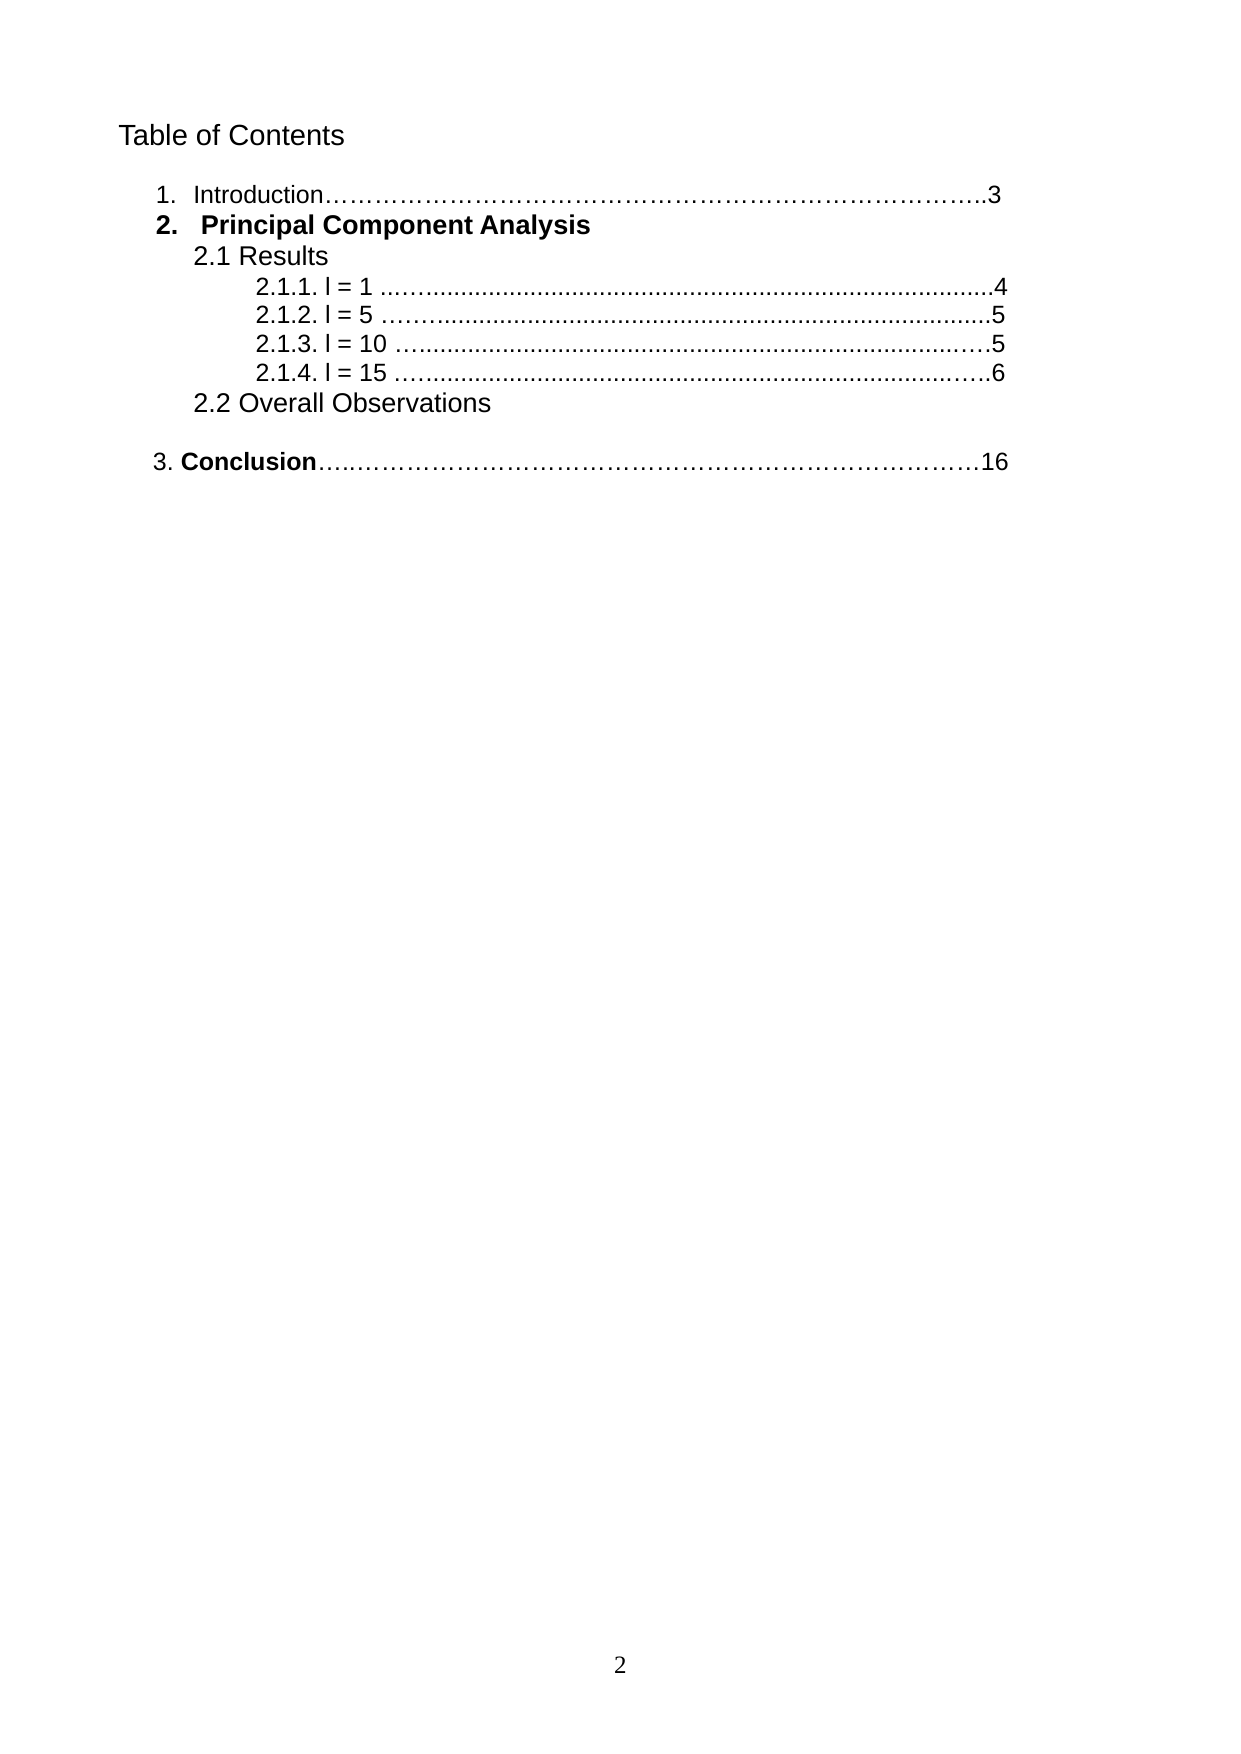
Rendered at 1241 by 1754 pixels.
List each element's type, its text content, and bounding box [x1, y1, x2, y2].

text 3. Conclusion…..…………………………………………………………………16 [118, 447, 1122, 475]
text ­Table of Contents [118, 118, 1122, 152]
list 2.2 Overall Observations [156, 387, 1122, 418]
list 2.1.2. l = 5 ….…................................................................................5 [156, 300, 1122, 329]
list 2.1.1. l = 1 ...…..................................................................................4 [156, 272, 1122, 300]
list Principal Component Analysis [156, 209, 1122, 240]
list 2.1.3. l = 10 …..............................................................................….5 [156, 329, 1122, 358]
list 2.1 Results [156, 240, 1122, 272]
list 2.1.4. l = 15 .…............................................................................…..6 [156, 358, 1122, 387]
list Introduction……………………………………………………………………..3 [156, 180, 1122, 209]
